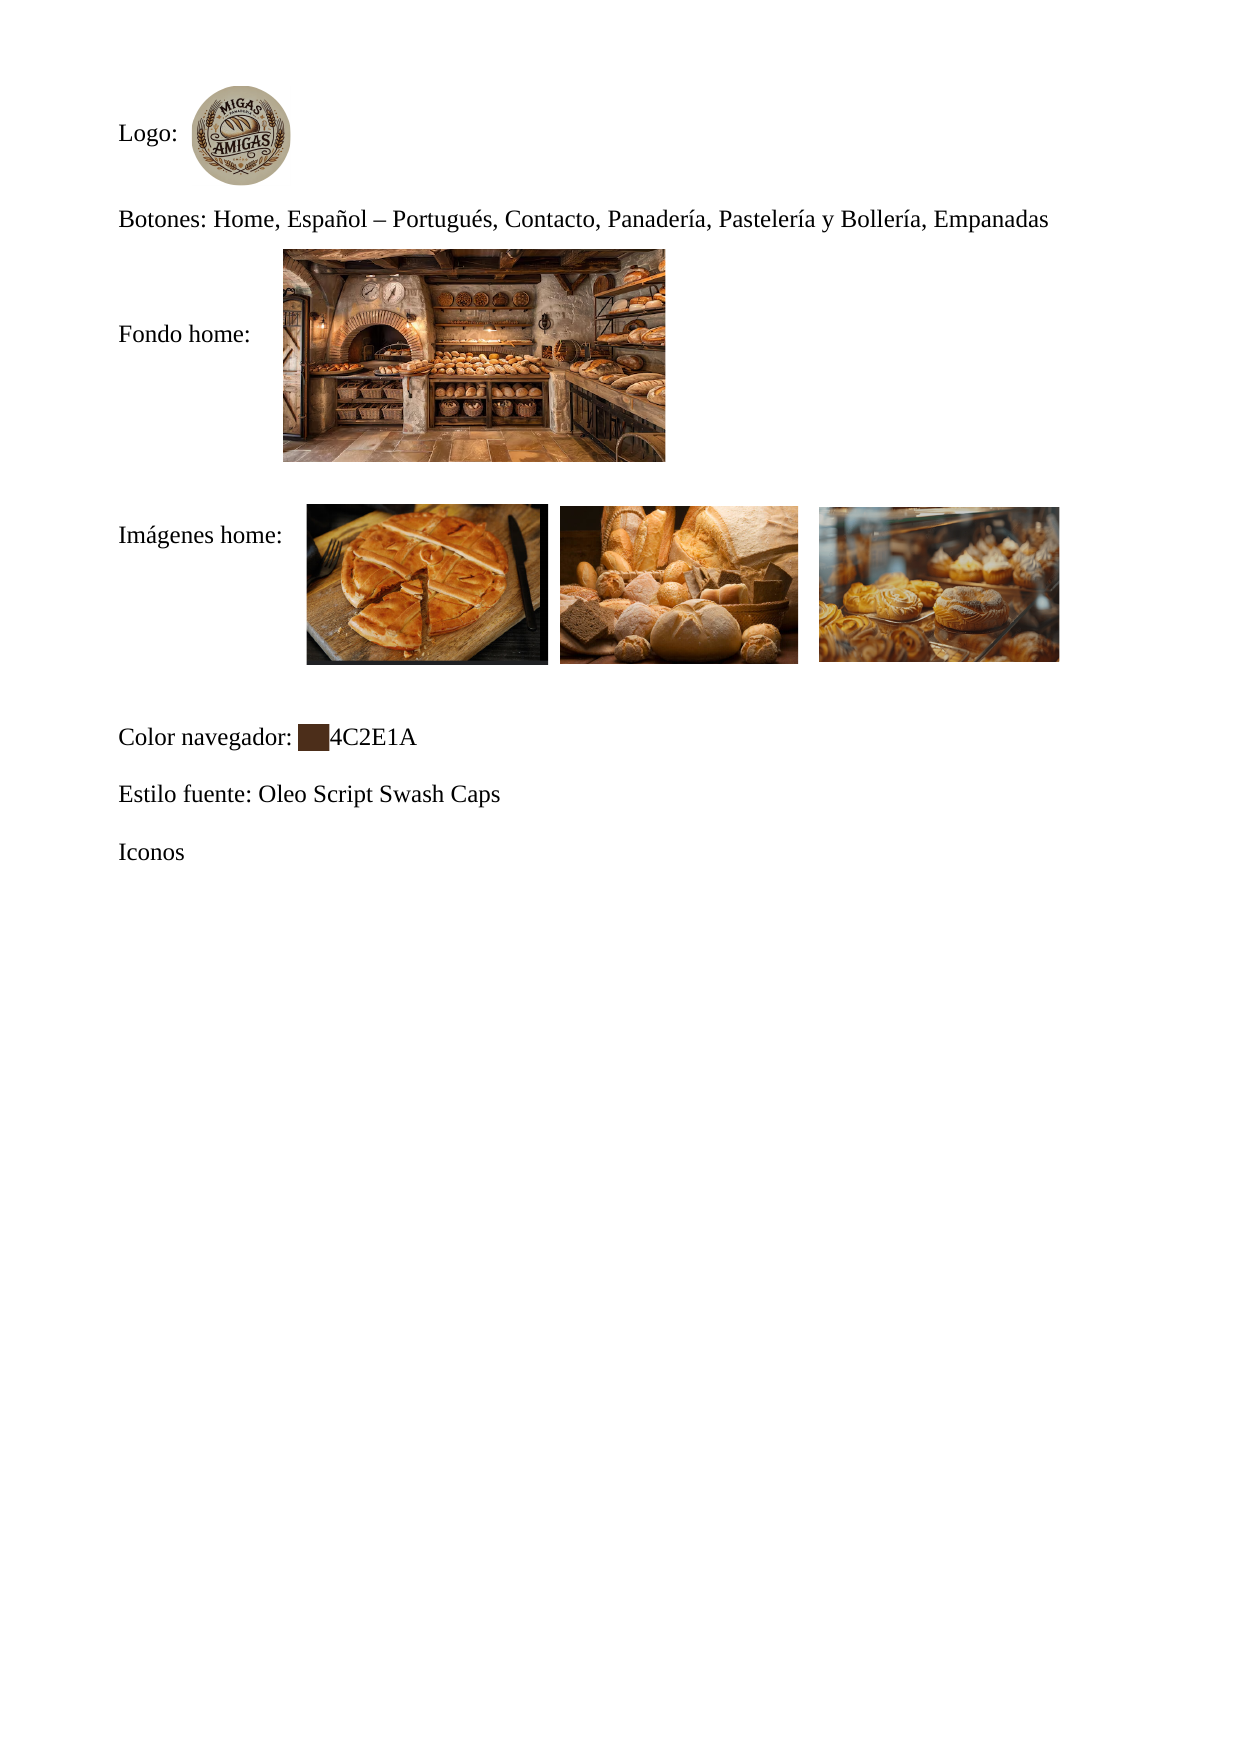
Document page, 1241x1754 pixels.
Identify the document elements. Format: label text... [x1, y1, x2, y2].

text [549, 521, 560, 549]
text Botones: Home, Español – Portugués, Contacto, Panadería, Pastelería y Bollería, Empanadas [118, 204, 1122, 233]
picture [191, 86, 291, 186]
text [1060, 521, 1122, 549]
text [799, 521, 819, 549]
picture [560, 506, 799, 664]
picture [298, 724, 330, 751]
text Iconos [118, 837, 1122, 866]
text [666, 319, 1122, 348]
text Imágenes home: [118, 521, 306, 549]
text Fondo home: [118, 319, 283, 348]
picture [306, 504, 549, 665]
text Color navegador: 4C2E1A [118, 722, 1122, 751]
picture [283, 249, 666, 462]
text [291, 118, 1122, 147]
text Logo: [118, 118, 191, 147]
text Estilo fuente: Oleo Script Swash Caps [118, 779, 1122, 808]
picture [819, 507, 1060, 662]
